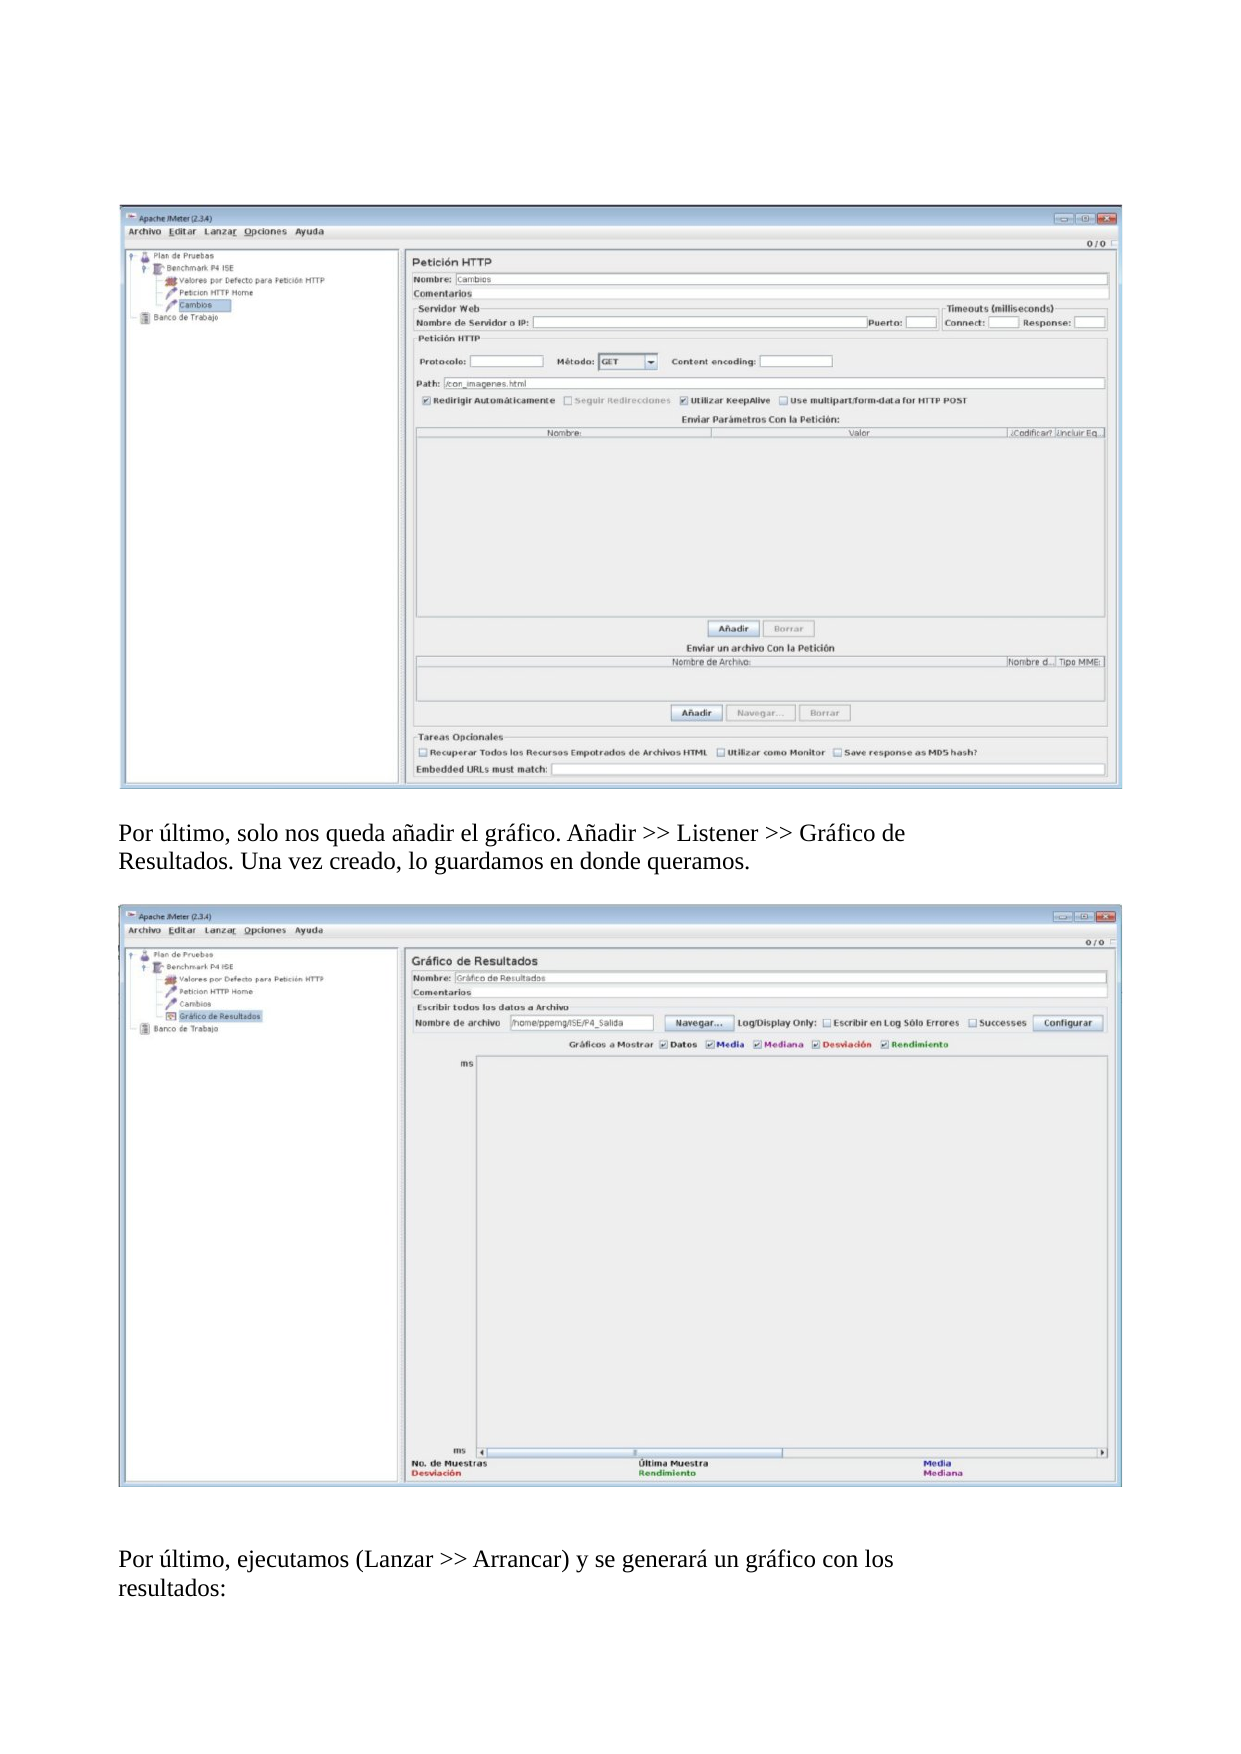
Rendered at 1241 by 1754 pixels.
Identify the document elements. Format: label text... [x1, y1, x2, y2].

text Resultados. Una vez creado, lo guardamos en donde queramos. [118, 846, 1122, 875]
picture [118, 903, 1123, 1487]
text resultados: [118, 1573, 1122, 1601]
picture [118, 204, 1123, 789]
text Por último, solo nos queda añadir el gráfico. Añadir >> Listener >> Gráfico de [118, 818, 1122, 846]
text Por último, ejecutamos (Lanzar >> Arrancar) y se generará un gráfico con los [118, 1544, 1122, 1573]
